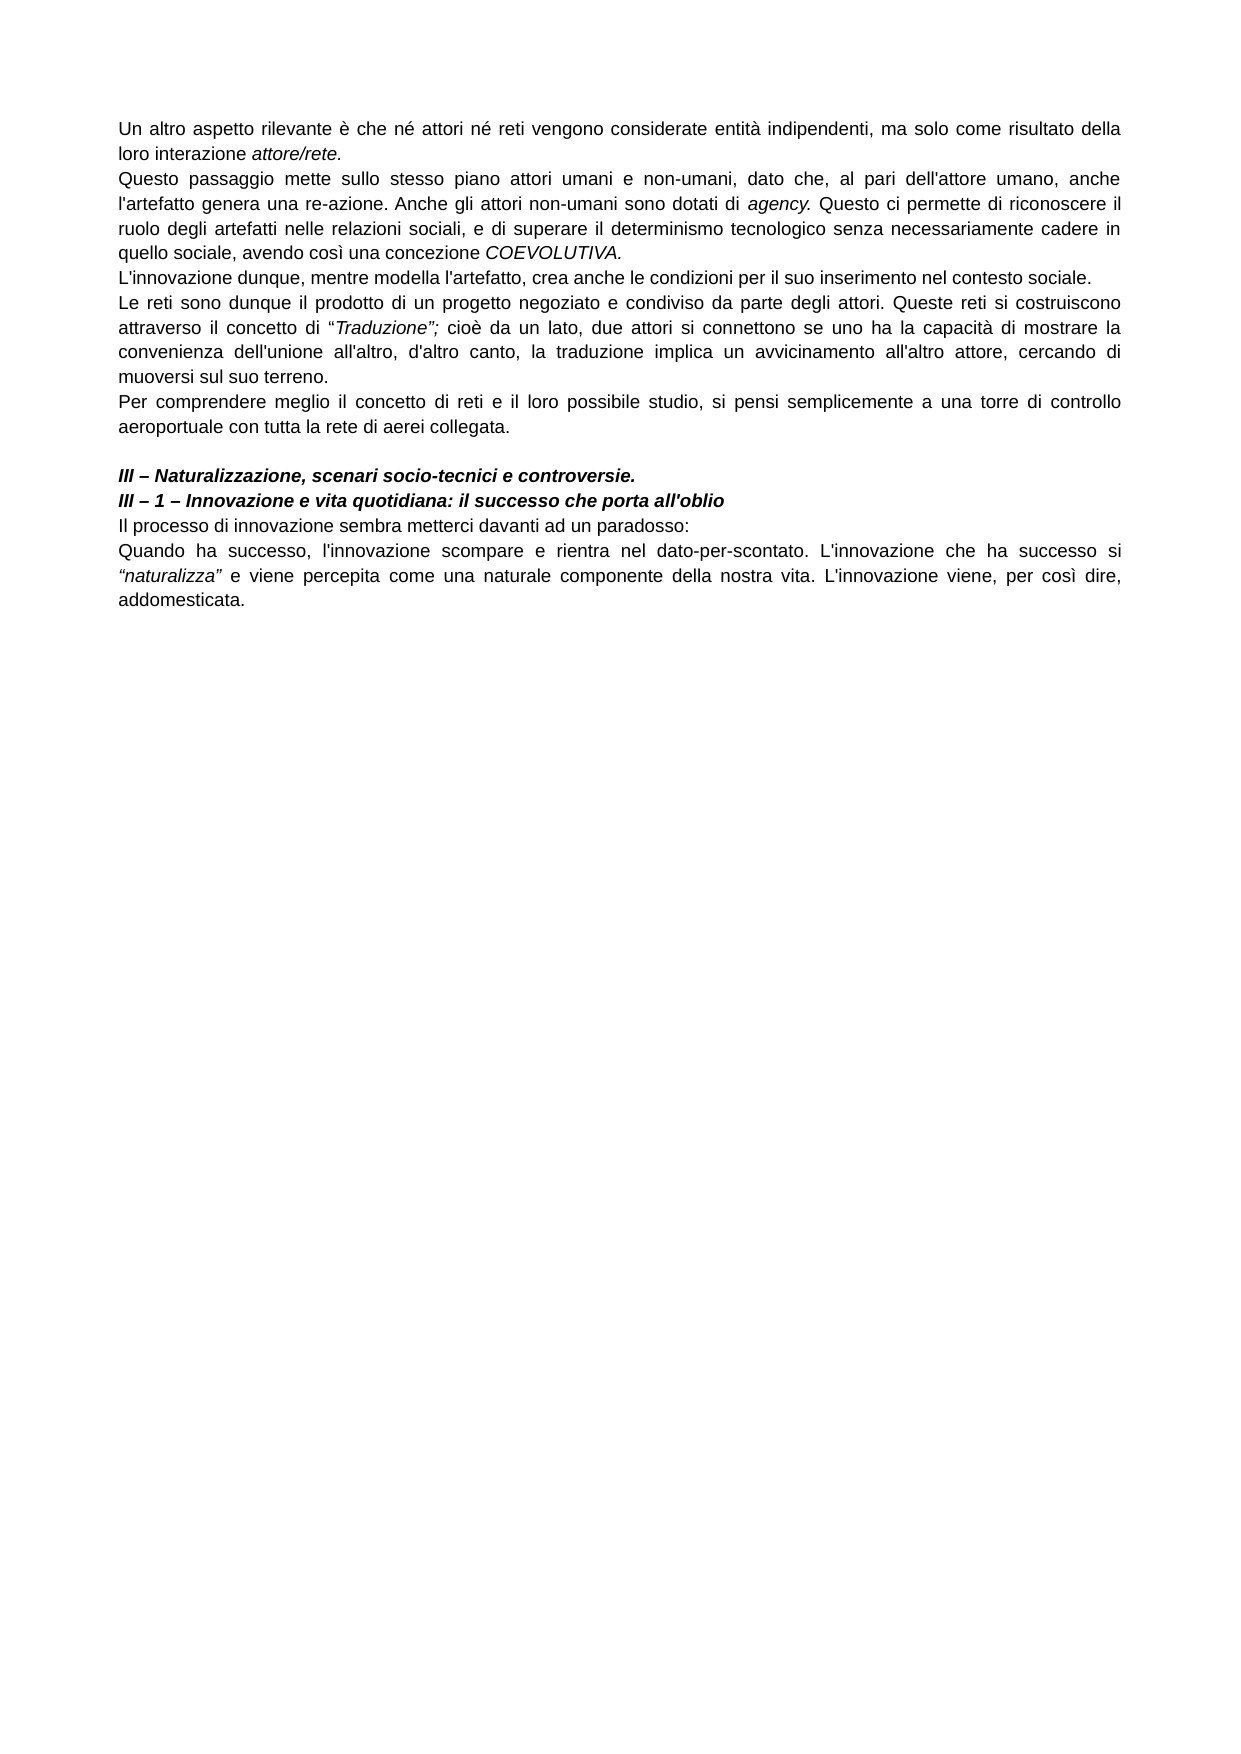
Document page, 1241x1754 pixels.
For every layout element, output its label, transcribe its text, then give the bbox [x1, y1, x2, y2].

text Quando ha successo, l'innovazione scompare e rientra nel dato-per-scontato. L'innovazione che ha successo si “naturalizza” e viene percepita come una naturale componente della nostra vita. L'innovazione viene, per così dire, addomesticata. [118, 539, 1122, 611]
text Un altro aspetto rilevante è che né attori né reti vengono considerate entità indipendenti, ma solo come risultato della loro interazione attore/rete. [118, 118, 1122, 164]
text III – Naturalizzazione, scenari socio-tecnici e controversie. [118, 465, 1122, 487]
text Il processo di innovazione sembra metterci davanti ad un paradosso: [118, 515, 1122, 536]
text III – 1 – Innovazione e vita quotidiana: il successo che porta all'oblio [118, 490, 1122, 512]
text Per comprendere meglio il concetto di reti e il loro possibile studio, si pensi semplicemente a una torre di controllo aeroportuale con tutta la rete di aerei collegata. [118, 391, 1122, 437]
text L'innovazione dunque, mentre modella l'artefatto, crea anche le condizioni per il suo inserimento nel contesto sociale. [118, 267, 1122, 288]
text Questo passaggio mette sullo stesso piano attori umani e non-umani, dato che, al pari dell'attore umano, anche l'artefatto genera una re-azione. Anche gli attori non-umani sono dotati di agency. Questo ci permette di riconoscere il ruolo degli artefatti nelle relazioni sociali, e di superare il determinismo tecnologico senza necessariamente cadere in quello sociale, avendo così una concezione COEVOLUTIVA. [118, 168, 1122, 264]
text Le reti sono dunque il prodotto di un progetto negoziato e condiviso da parte degli attori. Queste reti si costruiscono attraverso il concetto di “Traduzione”; cioè da un lato, due attori si connettono se uno ha la capacità di mostrare la convenienza dell'unione all'altro, d'altro canto, la traduzione implica un avvicinamento all'altro attore, cercando di muoversi sul suo terreno. [118, 292, 1122, 388]
